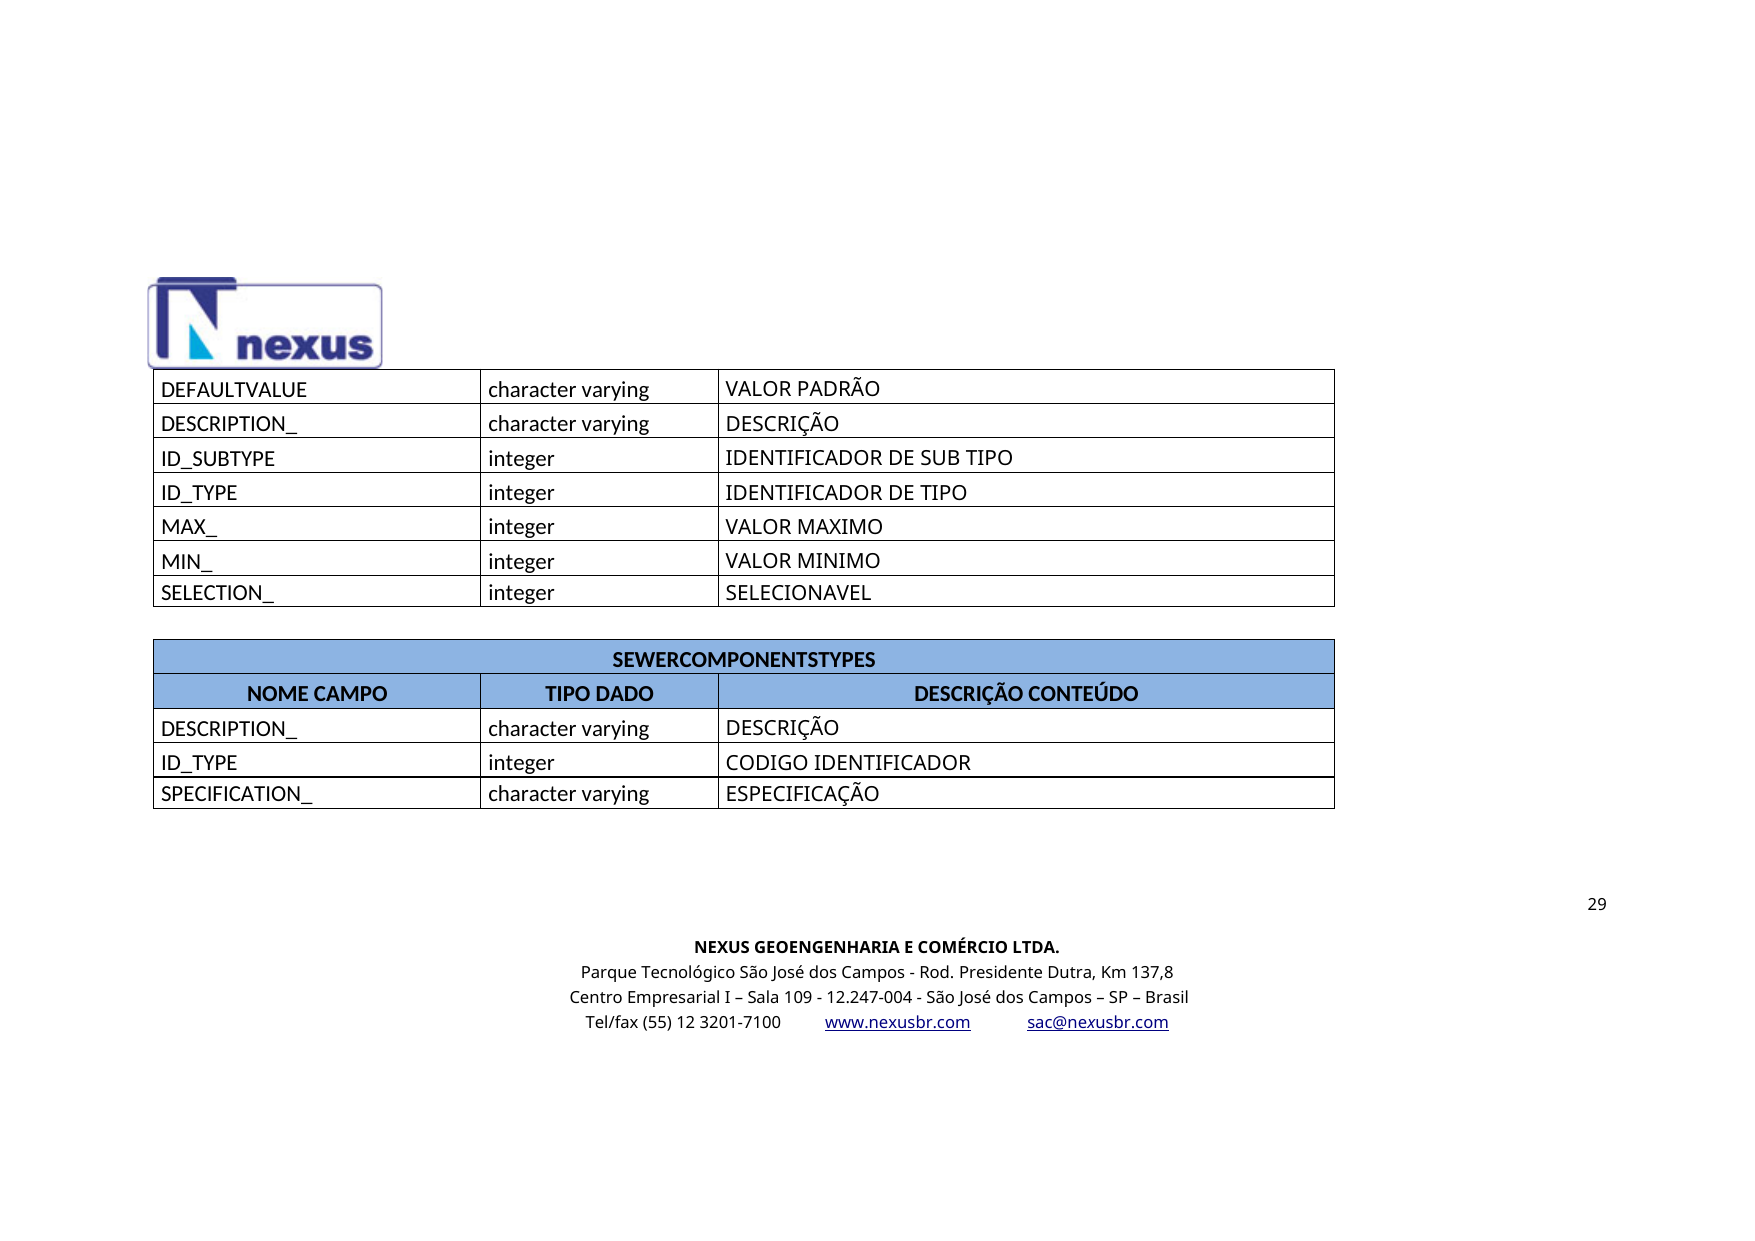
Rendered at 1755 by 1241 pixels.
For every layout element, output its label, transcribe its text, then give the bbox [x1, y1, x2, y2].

table_cell [718, 607, 1335, 639]
table_cell NOME CAMPO [154, 674, 480, 708]
table_cell MIN_ [154, 541, 480, 575]
table_cell MAX_ [154, 507, 480, 540]
table_cell IDENTIFICADOR DE SUB TIPO [719, 438, 1334, 472]
table_cell [154, 607, 481, 639]
table_cell integer [481, 507, 718, 540]
table_cell character varying [481, 370, 718, 403]
table_cell DESCRIÇÃO [719, 709, 1334, 742]
table_cell TIPO DADO [481, 674, 718, 708]
table_cell [481, 607, 718, 639]
table_cell ESPECIFICAÇÃO [719, 778, 1334, 808]
table_cell DESCRIPTION_ [154, 709, 480, 742]
table_cell character varying [481, 404, 718, 437]
table_cell DESCRIÇÃO CONTEÚDO [719, 674, 1334, 708]
table_cell integer [481, 541, 718, 575]
table_cell integer [481, 438, 718, 472]
table_cell character varying [481, 778, 718, 808]
table_cell character varying [481, 709, 718, 742]
table_cell ID_TYPE [154, 743, 480, 776]
table_cell DEFAULTVALUE [154, 370, 480, 403]
table_cell ID_TYPE [154, 473, 480, 506]
table_cell SEWERCOMPONENTSTYPES [154, 640, 1334, 673]
table_cell IDENTIFICADOR DE TIPO [719, 473, 1334, 506]
table_cell VALOR MINIMO [719, 541, 1334, 575]
table_cell CODIGO IDENTIFICADOR [719, 743, 1334, 776]
table_cell integer [481, 743, 718, 776]
table_cell ID_SUBTYPE [154, 438, 480, 472]
table_cell DESCRIPTION_ [154, 404, 480, 437]
table_cell DESCRIÇÃO [719, 404, 1334, 437]
table_cell VALOR PADRÃO [719, 370, 1334, 403]
table_cell SELECTION_ [154, 576, 480, 606]
table_cell integer [481, 473, 718, 506]
table_cell integer [481, 576, 718, 606]
table_cell SPECIFICATION_ [154, 778, 480, 808]
table_cell SELECIONAVEL [719, 576, 1334, 606]
table_cell VALOR MAXIMO [719, 507, 1334, 540]
